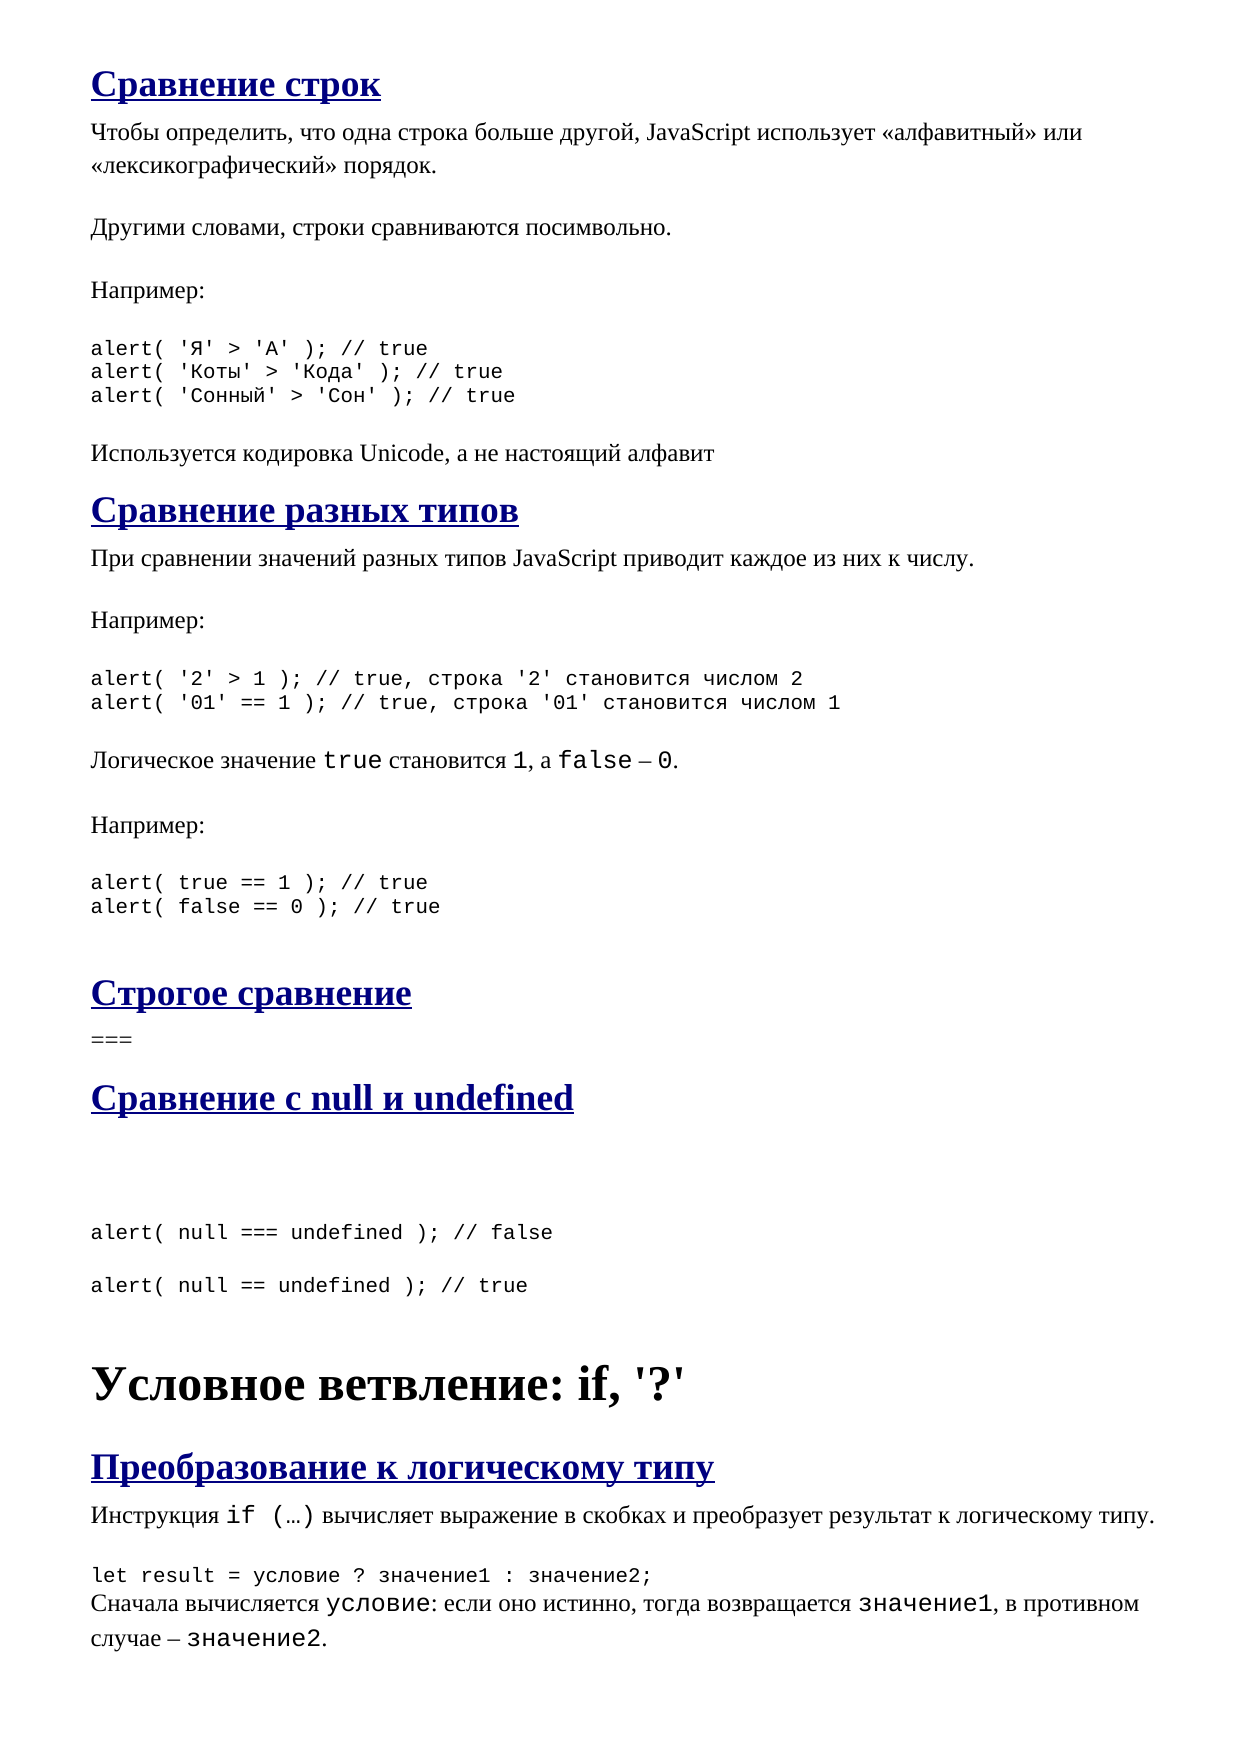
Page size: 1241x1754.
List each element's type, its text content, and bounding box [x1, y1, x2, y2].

text Другими словами, строки сравниваются посимвольно. [90, 212, 1187, 241]
text alert( null == undefined ); // true [90, 1275, 1187, 1299]
subtitle Преобразование к логическому типу [90, 1444, 1187, 1487]
subtitle Сравнение с null и undefined [90, 1075, 1187, 1118]
text alert( 'Коты' > 'Кода' ); // true [90, 361, 1187, 385]
text let result = условие ? значение1 : значение2; [90, 1564, 1187, 1588]
subtitle Сравнение разных типов [90, 487, 1187, 531]
subtitle Сравнение строк [90, 61, 1187, 104]
text === [90, 1026, 1187, 1054]
text alert( 'Я' > 'А' ); // true [90, 337, 1187, 361]
text Например: [90, 275, 1187, 304]
text Инструкция if (…) вычисляет выражение в скобках и преобразует результат к логическому типу. [90, 1500, 1187, 1531]
subtitle Условное ветвление: if, '?' [90, 1353, 1187, 1411]
text Используется кодировка Unicode, а не настоящий алфавит [90, 438, 1187, 467]
text При сравнении значений разных типов JavaScript приводит каждое из них к числу. [90, 543, 1187, 572]
text Сначала вычисляется условие: если оно истинно, тогда возвращается значение1, в противном случае – значение2. [90, 1588, 1187, 1654]
text Например: [90, 606, 1187, 634]
text Логическое значение true становится 1, а false – 0. [90, 745, 1187, 776]
text alert( 'Сонный' > 'Сон' ); // true [90, 385, 1187, 408]
subtitle Строгое сравнение [90, 970, 1187, 1013]
text alert( '2' > 1 ); // true, строка '2' становится числом 2 [90, 668, 1187, 692]
text alert( null === undefined ); // false [90, 1222, 1187, 1246]
text Чтобы определить, что одна строка больше другой, JavaScript использует «алфавитный» или «лексикографический» порядок. [90, 117, 1187, 179]
text alert( true == 1 ); // true [90, 872, 1187, 896]
text alert( '01' == 1 ); // true, строка '01' становится числом 1 [90, 692, 1187, 715]
text alert( false == 0 ); // true [90, 896, 1187, 919]
text Например: [90, 810, 1187, 838]
